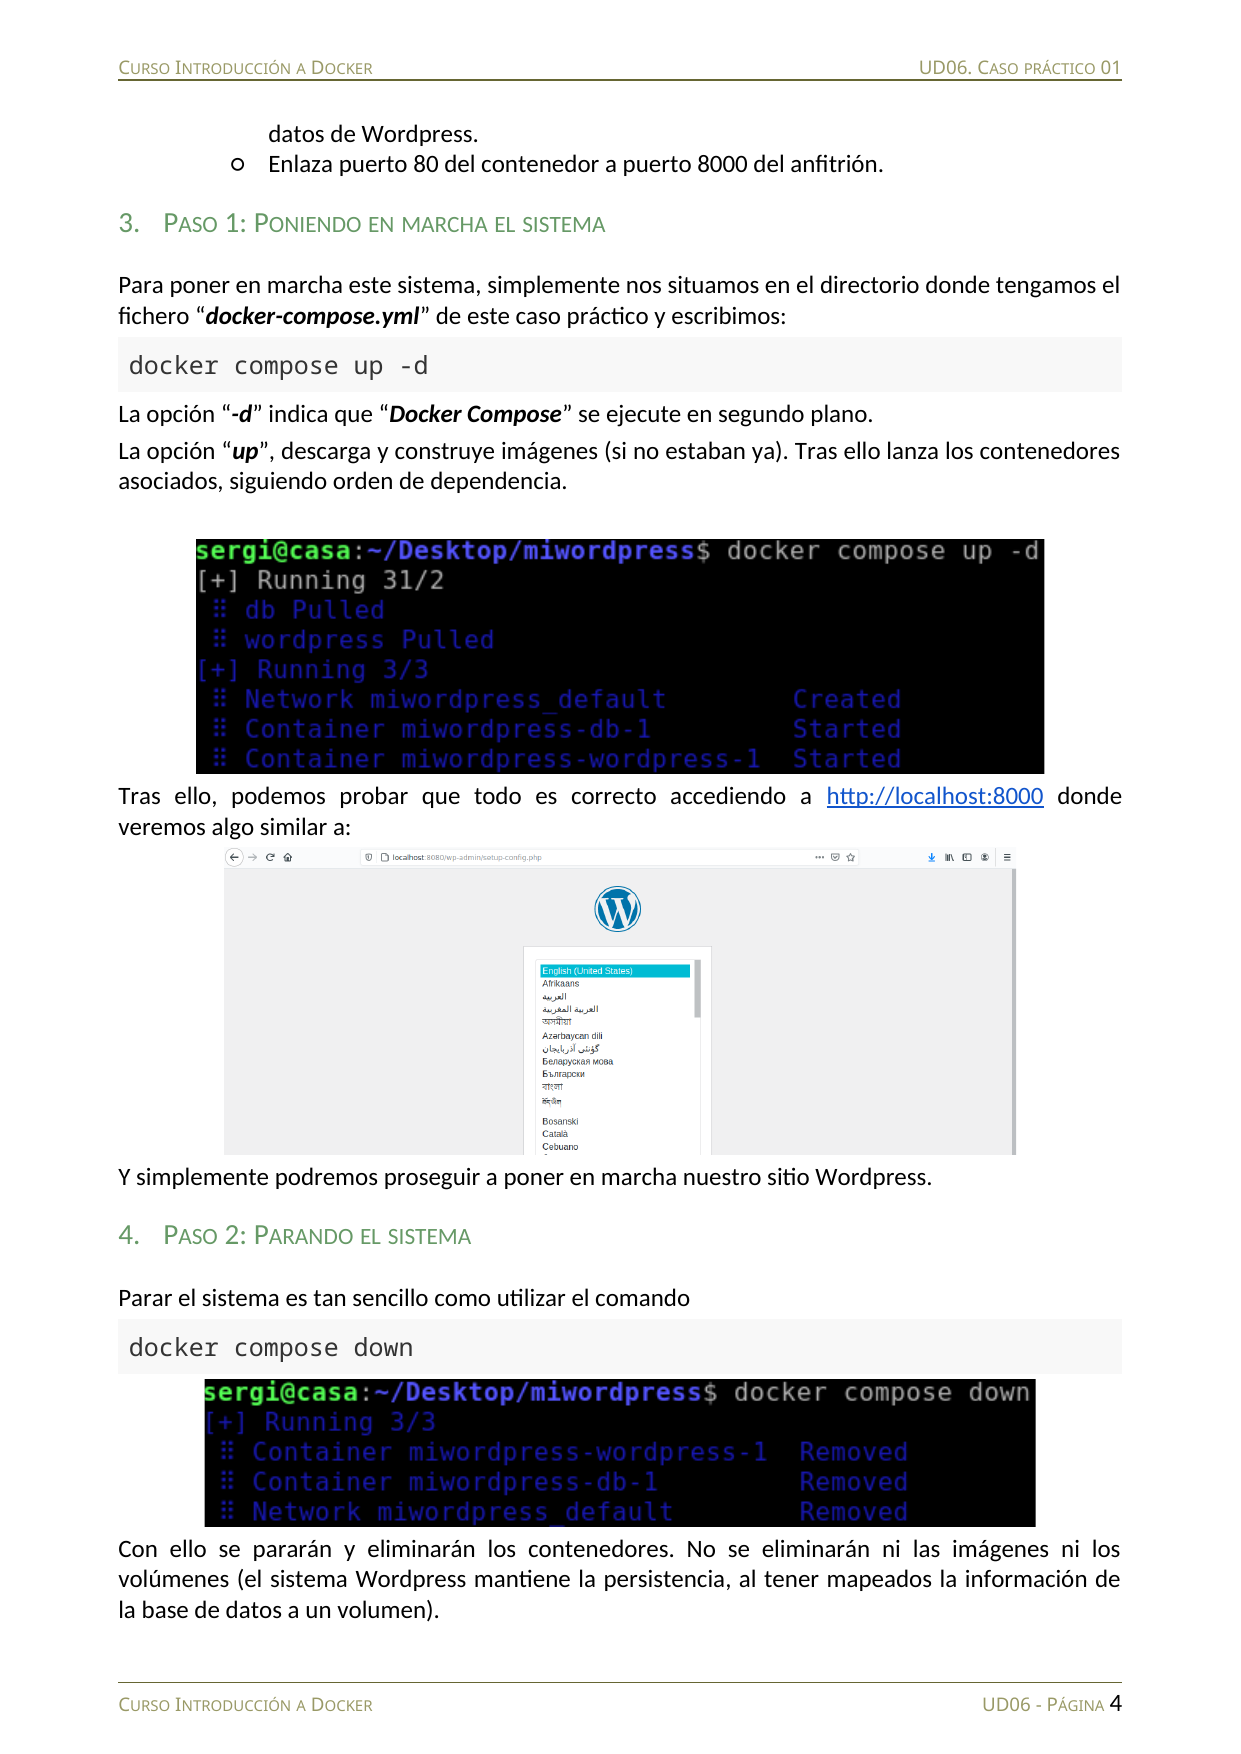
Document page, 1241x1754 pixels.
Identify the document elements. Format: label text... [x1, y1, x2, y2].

picture [196, 539, 1045, 774]
picture [224, 847, 1017, 1155]
text Para poner en marcha este sistema, simplemente nos situamos en el directorio donde tengamos el fichero “docker-compose.yml” de este caso práctico y escribimos: [118, 269, 1122, 331]
text Con ello se pararán y eliminarán los contenedores. No se eliminarán ni las imágenes ni los volúmenes (el sistema Wordpress mantiene la persistencia, al tener mapeados la información de la base de datos a un volumen). [118, 1533, 1122, 1625]
text Y simplemente podremos proseguir a poner en marcha nuestro sitio Wordpress. [118, 1161, 1122, 1191]
list datos de Wordpress. [231, 118, 1122, 148]
subtitle Paso 2: Parando el sistema [118, 1216, 1122, 1252]
text La opción “up”, descarga y construye imágenes (si no estaban ya). Tras ello lanza los contenedores asociados, siguiendo orden de dependencia. [118, 435, 1122, 496]
subtitle Paso 1: Poniendo en marcha el sistema [118, 204, 1122, 239]
list Enlaza puerto 80 del contenedor a puerto 8000 del anfitrión. [231, 148, 1122, 179]
text La opción “-d” indica que “Docker Compose” se ejecute en segundo plano. [118, 398, 1122, 428]
picture [204, 1379, 1036, 1527]
text Tras ello, podemos probar que todo es correcto accediendo a http://localhost:8000 donde veremos algo similar a: [118, 780, 1122, 841]
table_header docker compose up -d [118, 337, 1122, 392]
text Parar el sistema es tan sencillo como utilizar el comando [118, 1282, 1122, 1312]
table_header docker compose down [118, 1319, 1122, 1374]
